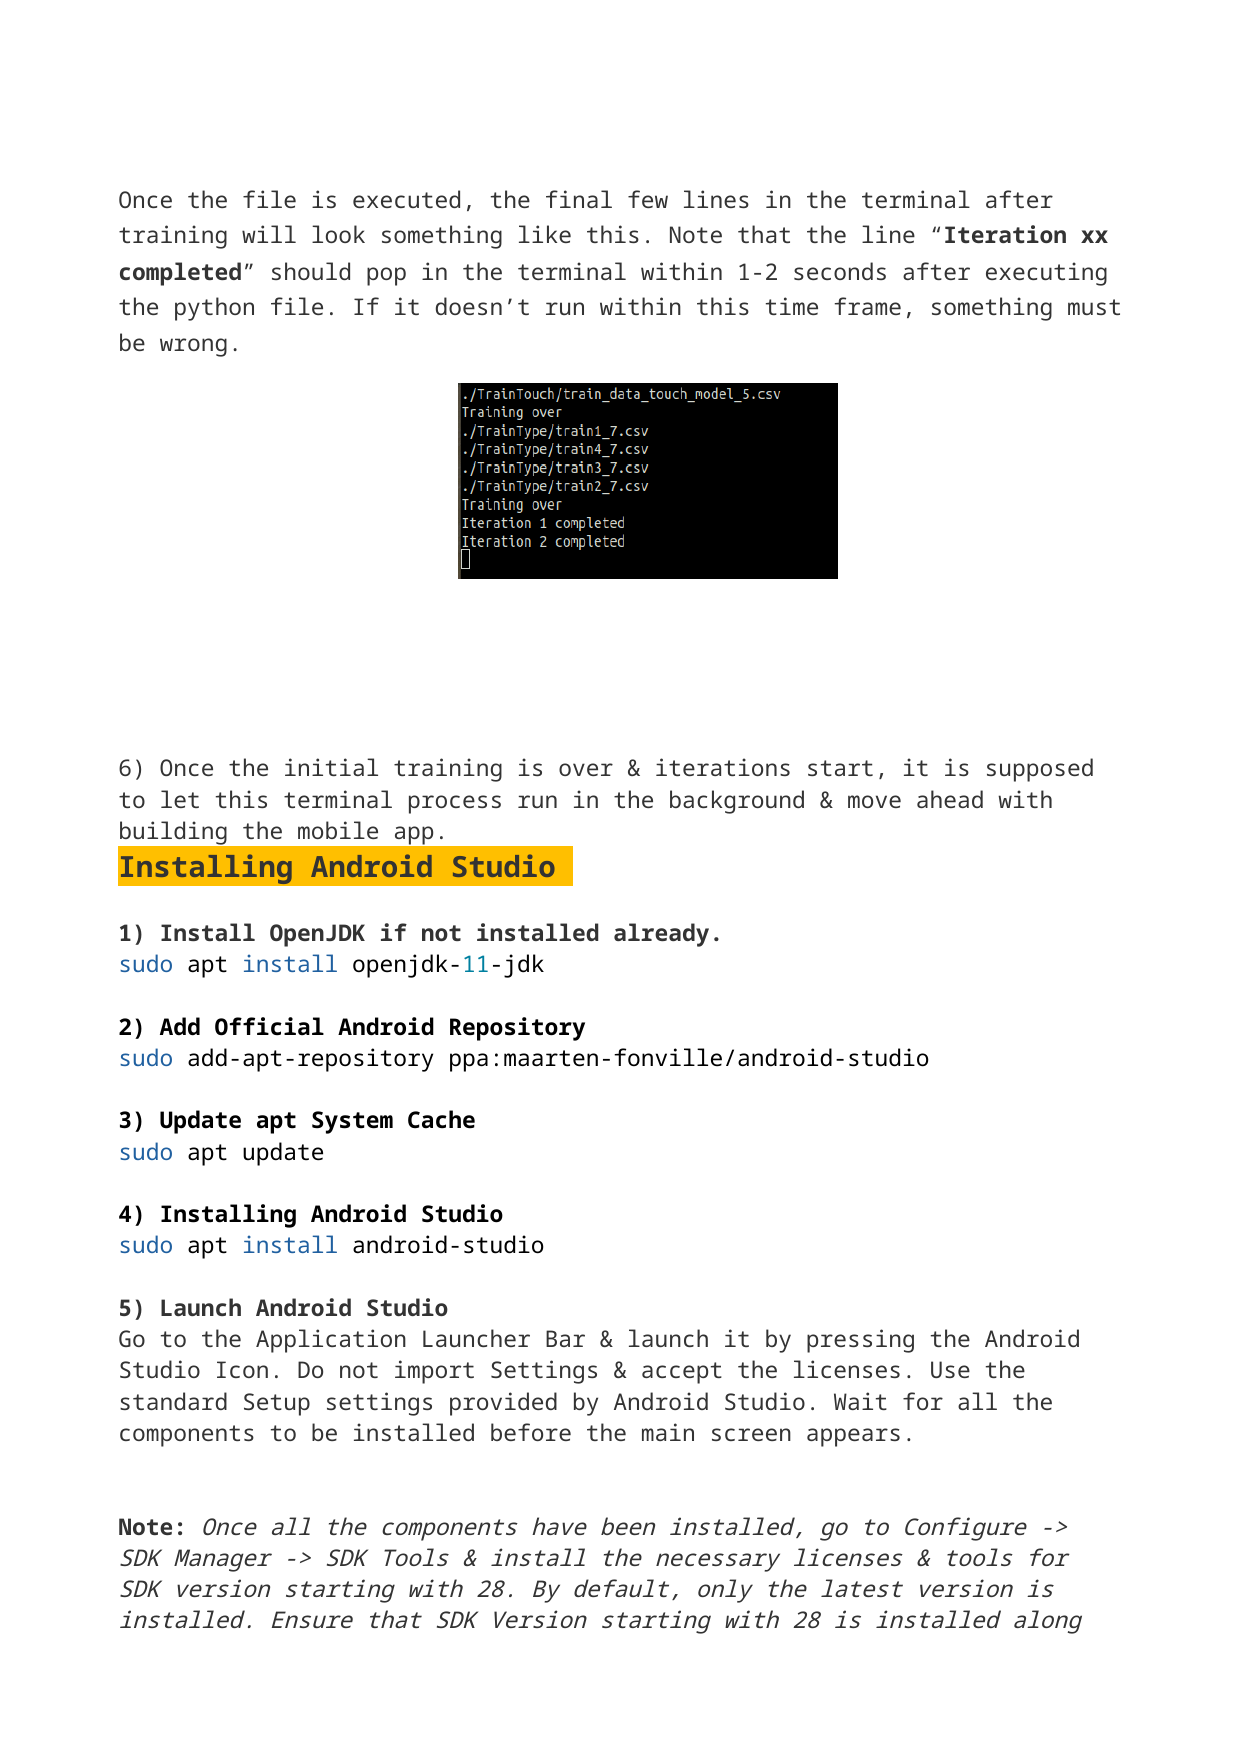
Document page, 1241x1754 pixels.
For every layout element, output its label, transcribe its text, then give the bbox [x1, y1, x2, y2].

text sudo add-apt-repository ppa:maarten-fonville/android-studio 3) Update apt System Cache sudo apt update [118, 1042, 1122, 1167]
text sudo apt install android-studio 5) Launch Android Studio [118, 1229, 1122, 1323]
text sudo apt install openjdk-11-jdk [118, 948, 1122, 979]
text 6) Once the initial training is over & iterations start, it is supposed to let this terminal process run in the background & move ahead with building the mobile app. [118, 752, 1122, 846]
text Once the file is executed, the final few lines in the terminal after training will look something like this. Note that the line “Iteration xx completed” should pop in the terminal within 1-2 seconds after executing the python file. If it doesn’t run within this time frame, something must be wrong. [118, 183, 1122, 358]
text Installing Android Studio [118, 846, 1122, 886]
text 2) Add Official Android Repository [118, 979, 1122, 1042]
text 1) Install OpenJDK if not installed already. [118, 917, 1122, 948]
text 4) Installing Android Studio [118, 1167, 1122, 1229]
text Go to the Application Launcher Bar & launch it by pressing the Android Studio Icon. Do not import Settings & accept the licenses. Use the standard Setup settings provided by Android Studio. Wait for all the components to be installed before the main screen appears. Note: Once all the components have been installed, go to Configure -> SDK Manager -> SDK Tools & install the necessary licenses & tools for SDK version starting with 28. By default, only the latest version is installed. Ensure that SDK Version starting with 28 is installed along [118, 1323, 1122, 1636]
